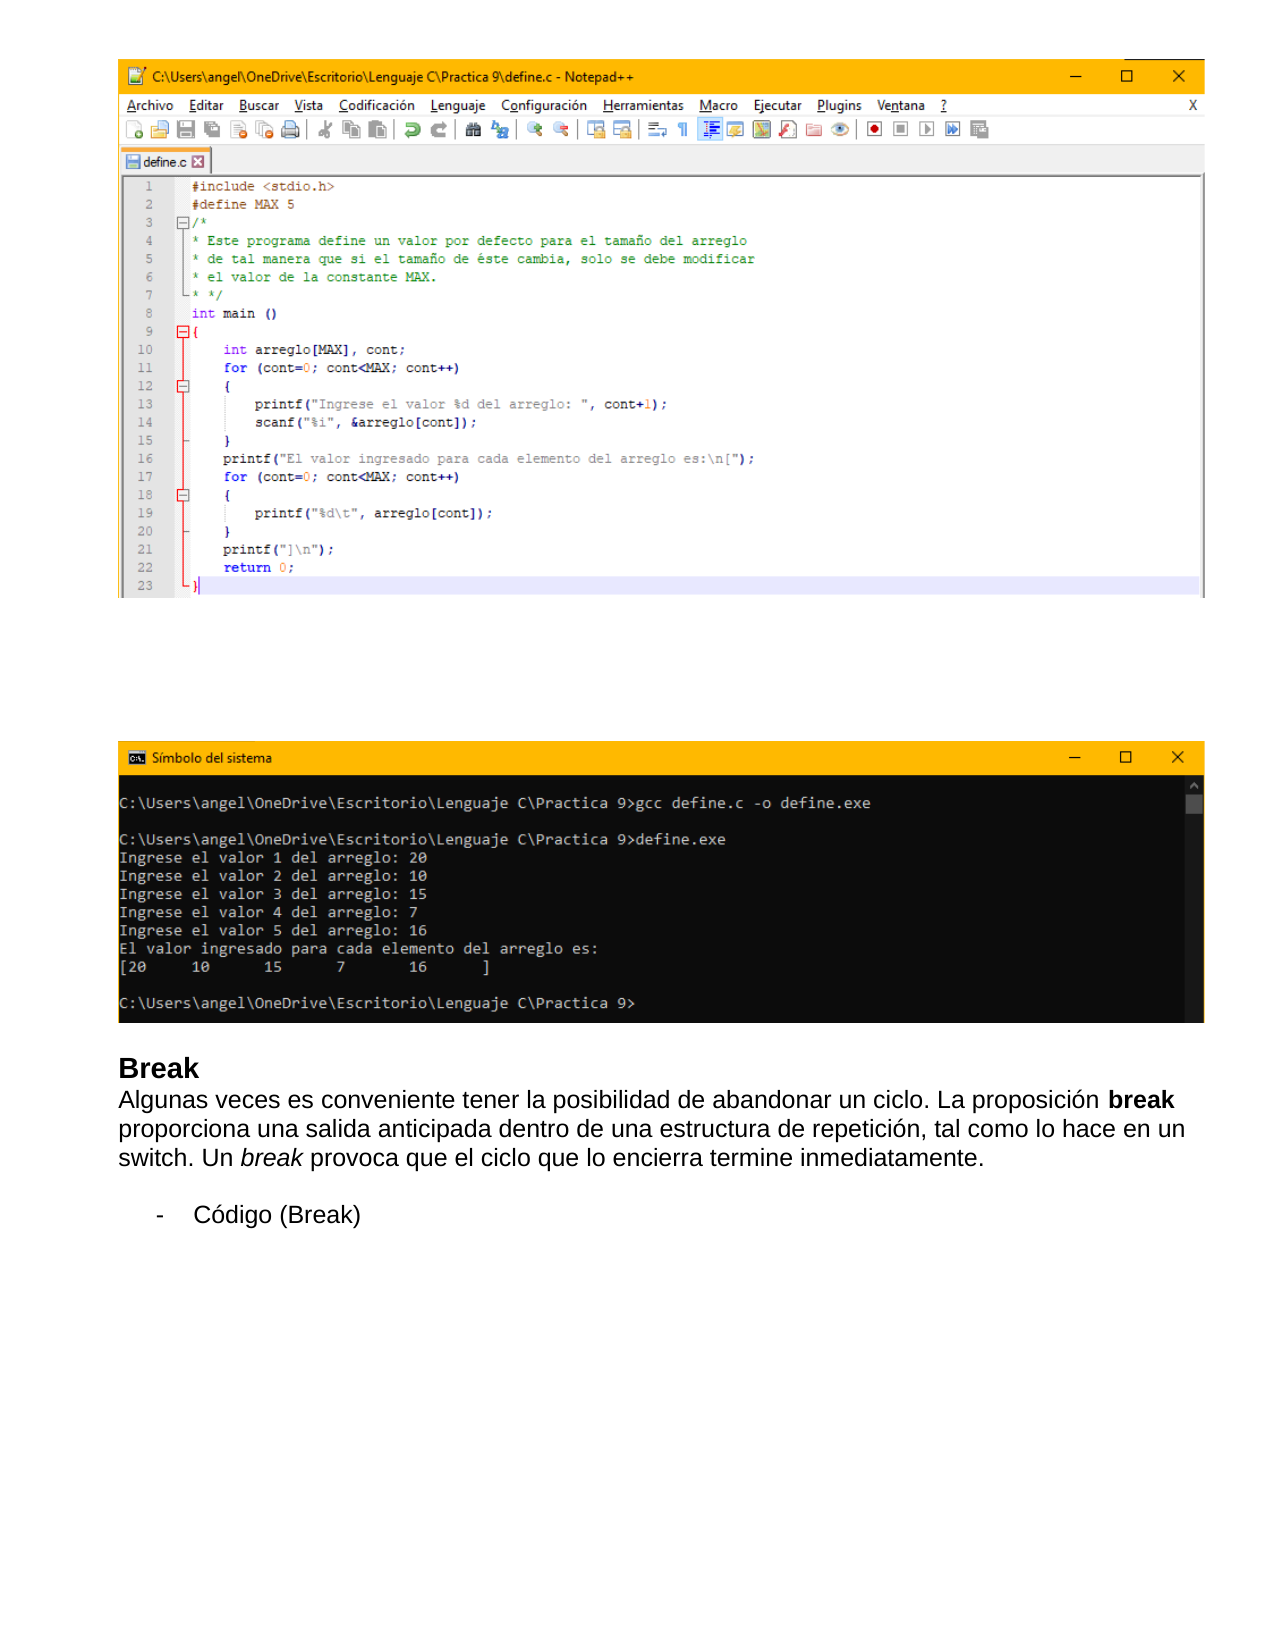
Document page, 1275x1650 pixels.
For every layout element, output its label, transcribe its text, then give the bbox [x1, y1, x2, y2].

text Break [118, 1052, 1205, 1085]
list Código (Break) [156, 1200, 1205, 1229]
text Algunas veces es conveniente tener la posibilidad de abandonar un ciclo. La proposición break proporciona una salida anticipada dentro de una estructura de repetición, tal como lo hace en un switch. Un break provoca que el ciclo que lo encierra termine inmediatamente. [118, 1085, 1205, 1171]
